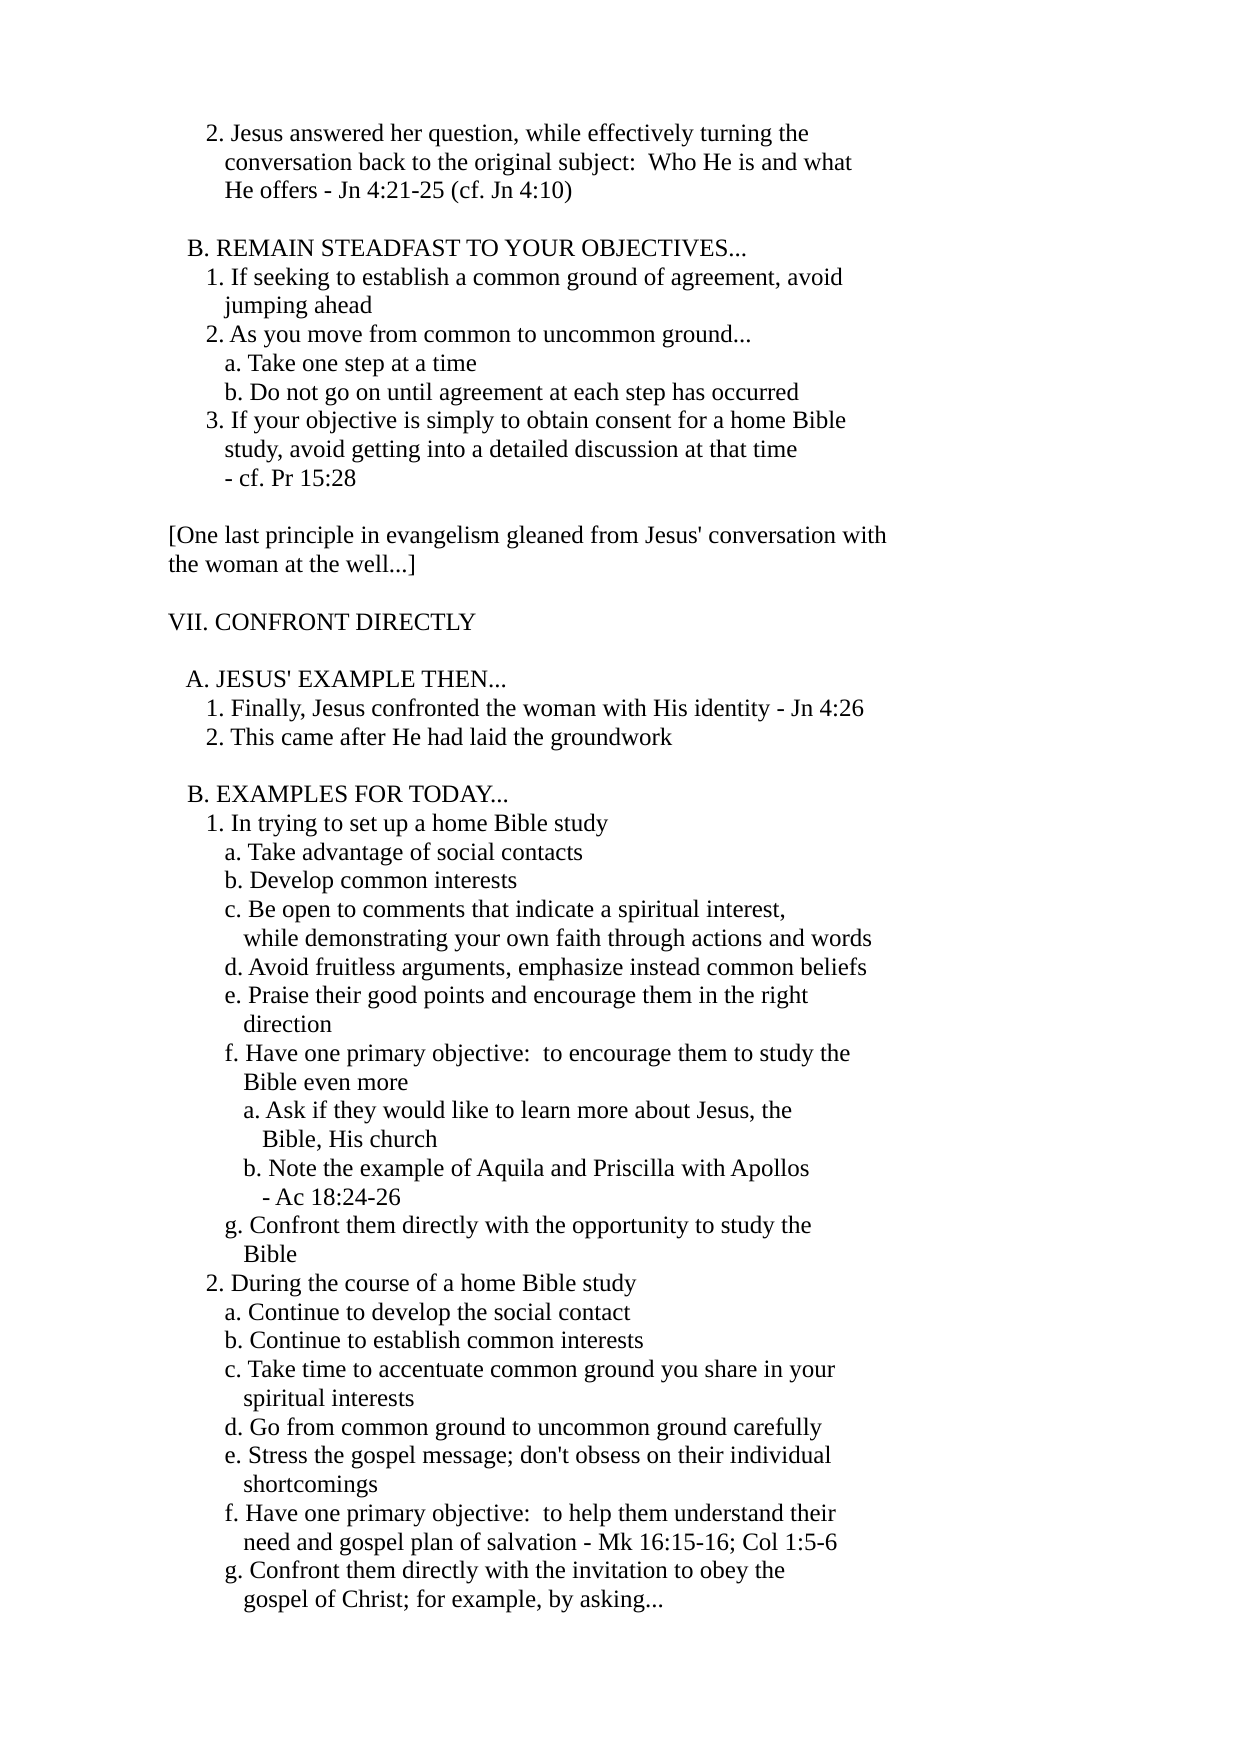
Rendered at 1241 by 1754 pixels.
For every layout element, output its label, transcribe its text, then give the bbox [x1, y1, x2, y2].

text 1. If seeking to establish a common ground of agreement, avoid [118, 262, 1122, 291]
text b. Note the example of Aquila and Priscilla with Apollos [118, 1153, 1122, 1182]
text b. Develop common interests [118, 866, 1122, 894]
text b. Continue to establish common interests [118, 1326, 1122, 1354]
text need and gospel plan of salvation - Mk 16:15-16; Col 1:5-6 [118, 1527, 1122, 1556]
text f. Have one primary objective: to help them understand their [118, 1498, 1122, 1527]
text e. Praise their good points and encourage them in the right [118, 981, 1122, 1009]
text VII. CONFRONT DIRECTLY [118, 607, 1122, 636]
text Bible even more [118, 1067, 1122, 1096]
text 2. This came after He had laid the groundwork [118, 722, 1122, 751]
text a. Ask if they would like to learn more about Jesus, the [118, 1096, 1122, 1124]
text - Ac 18:24-26 [118, 1182, 1122, 1211]
text B. REMAIN STEADFAST TO YOUR OBJECTIVES... [118, 233, 1122, 262]
text while demonstrating your own faith through actions and words [118, 923, 1122, 952]
text - cf. Pr 15:28 [118, 463, 1122, 492]
text a. Take one step at a time [118, 348, 1122, 377]
text shortcomings [118, 1469, 1122, 1498]
text He offers - Jn 4:21-25 (cf. Jn 4:10) [118, 176, 1122, 204]
text Bible [118, 1239, 1122, 1268]
text study, avoid getting into a detailed discussion at that time [118, 434, 1122, 463]
text d. Avoid fruitless arguments, emphasize instead common beliefs [118, 952, 1122, 981]
text jumping ahead [118, 291, 1122, 319]
text the woman at the well...] [118, 549, 1122, 578]
text [One last principle in evangelism gleaned from Jesus' conversation with [118, 521, 1122, 549]
text direction [118, 1009, 1122, 1038]
text conversation back to the original subject: Who He is and what [118, 147, 1122, 176]
text 1. Finally, Jesus confronted the woman with His identity - Jn 4:26 [118, 693, 1122, 722]
text f. Have one primary objective: to encourage them to study the [118, 1038, 1122, 1067]
text gospel of Christ; for example, by asking... [118, 1584, 1122, 1613]
text a. Continue to develop the social contact [118, 1297, 1122, 1326]
text c. Be open to comments that indicate a spiritual interest, [118, 894, 1122, 923]
text 1. In trying to set up a home Bible study [118, 808, 1122, 837]
text b. Do not go on until agreement at each step has occurred [118, 377, 1122, 406]
text 3. If your objective is simply to obtain consent for a home Bible [118, 406, 1122, 434]
text A. JESUS' EXAMPLE THEN... [118, 664, 1122, 693]
text Bible, His church [118, 1124, 1122, 1153]
text 2. As you move from common to uncommon ground... [118, 319, 1122, 348]
text 2. Jesus answered her question, while effectively turning the [118, 118, 1122, 147]
text spiritual interests [118, 1383, 1122, 1412]
text a. Take advantage of social contacts [118, 837, 1122, 866]
text B. EXAMPLES FOR TODAY... [118, 779, 1122, 808]
text g. Confront them directly with the invitation to obey the [118, 1556, 1122, 1584]
text d. Go from common ground to uncommon ground carefully [118, 1412, 1122, 1441]
text c. Take time to accentuate common ground you share in your [118, 1354, 1122, 1383]
text 2. During the course of a home Bible study [118, 1268, 1122, 1297]
text g. Confront them directly with the opportunity to study the [118, 1211, 1122, 1239]
text e. Stress the gospel message; don't obsess on their individual [118, 1441, 1122, 1469]
